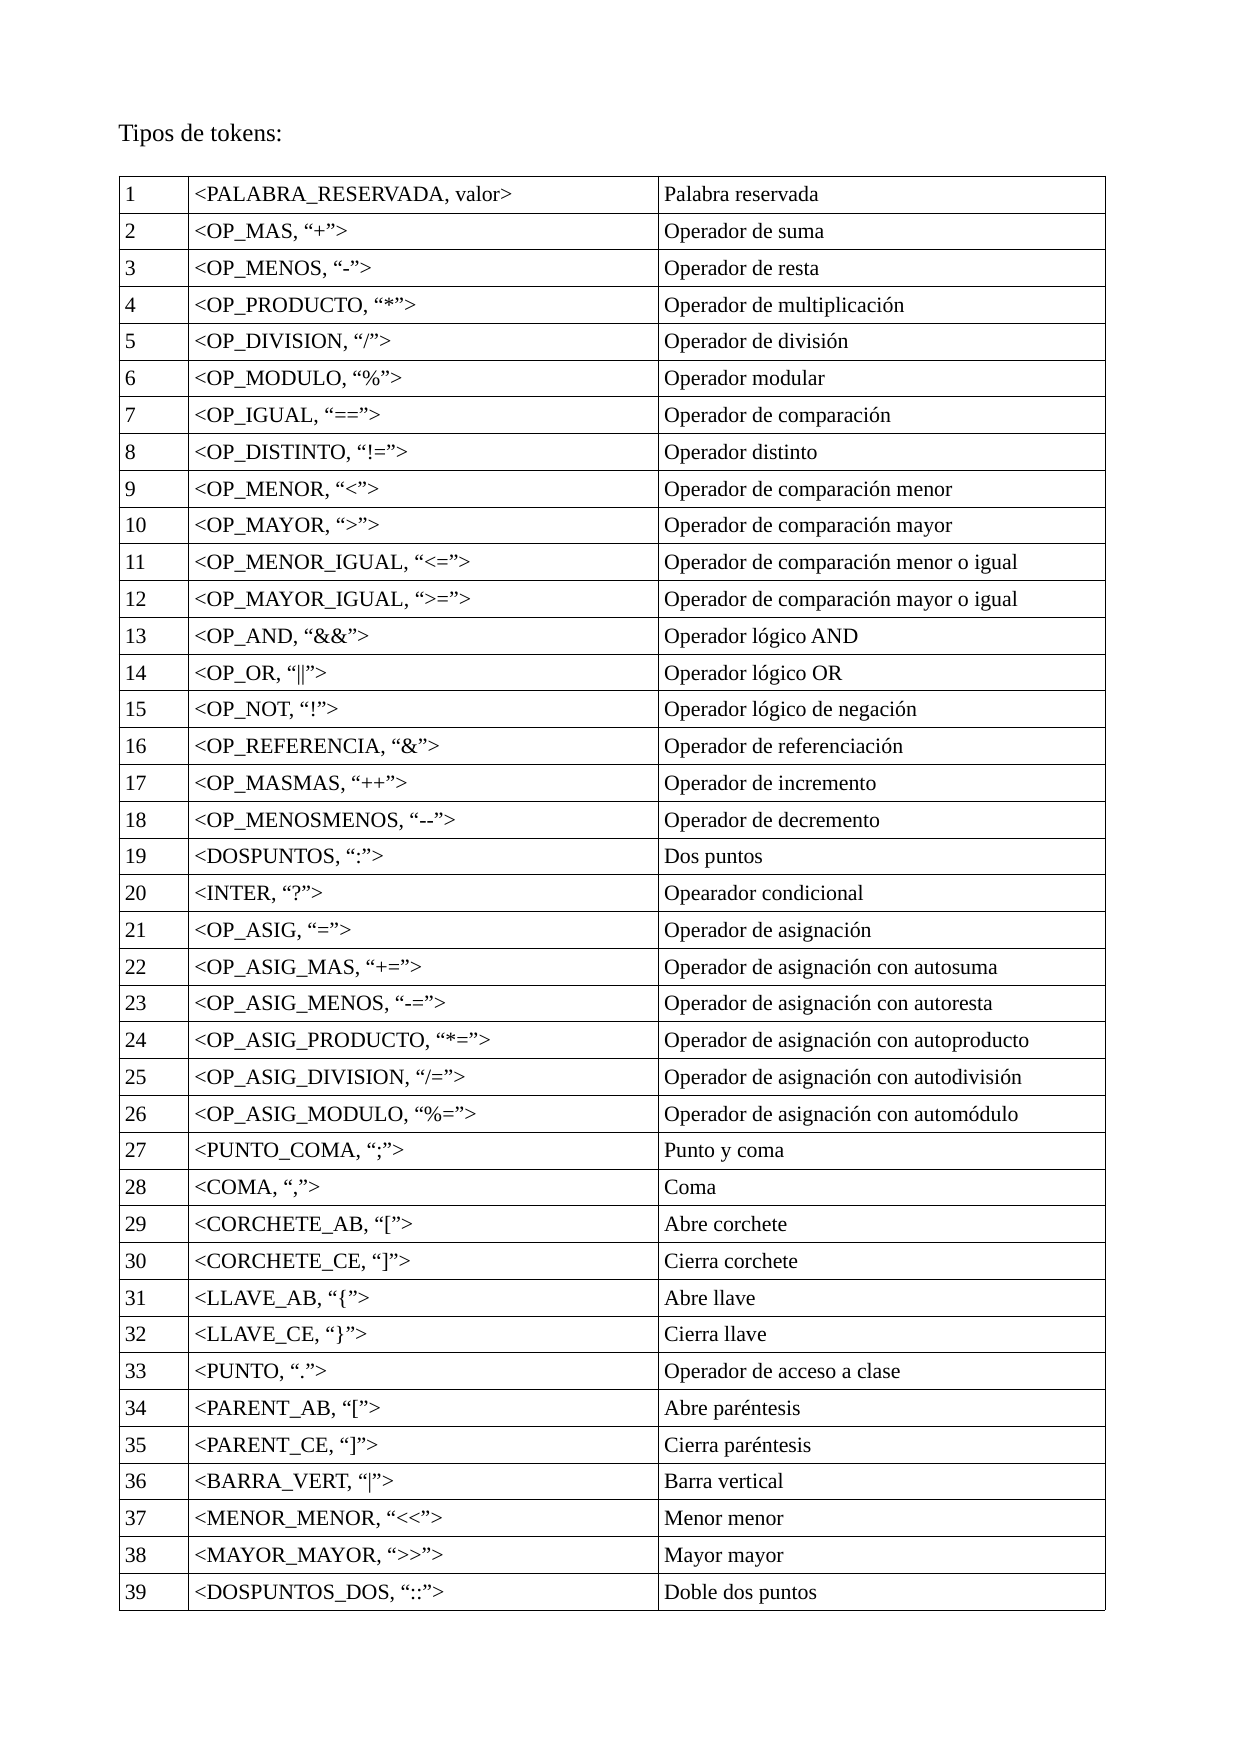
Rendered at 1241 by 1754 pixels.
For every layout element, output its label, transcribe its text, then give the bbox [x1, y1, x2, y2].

table_cell <OP_MENOR, “<”> [189, 471, 658, 507]
table_cell 36 [120, 1464, 188, 1499]
table_cell <CORCHETE_CE, “]”> [189, 1243, 658, 1279]
table_cell <DOSPUNTOS, “:”> [189, 839, 658, 874]
table_cell Punto y coma [659, 1133, 1105, 1168]
table_cell Operador de suma [659, 214, 1105, 249]
table_cell Operador de asignación con autodivisión [659, 1059, 1105, 1095]
table_cell 4 [120, 287, 188, 323]
table_cell <OP_ASIG_MODULO, “%=”> [189, 1096, 658, 1132]
table_cell 32 [120, 1317, 188, 1352]
table_cell 6 [120, 361, 188, 396]
table_cell <OP_MAS, “+”> [189, 214, 658, 249]
table_cell Operador distinto [659, 434, 1105, 470]
table_cell 17 [120, 765, 188, 801]
table_cell Operador lógico de negación [659, 691, 1105, 727]
table_cell Operador lógico AND [659, 618, 1105, 654]
table_cell Operador de asignación con automódulo [659, 1096, 1105, 1132]
table_cell <OP_DISTINTO, “!=”> [189, 434, 658, 470]
table_cell <CORCHETE_AB, “[”> [189, 1206, 658, 1242]
table_cell Coma [659, 1170, 1105, 1205]
table_cell <OP_ASIG_MENOS, “-=”> [189, 986, 658, 1021]
table_cell 8 [120, 434, 188, 470]
table_cell 34 [120, 1390, 188, 1426]
table_cell 21 [120, 912, 188, 948]
table_cell Opearador condicional [659, 875, 1105, 911]
table_cell <OP_DIVISION, “/”> [189, 324, 658, 359]
table_cell 29 [120, 1206, 188, 1242]
table_cell <OP_AND, “&&”> [189, 618, 658, 654]
table_cell Operador de asignación con autoproducto [659, 1022, 1105, 1058]
table_cell 10 [120, 508, 188, 543]
table_cell 18 [120, 802, 188, 837]
table_cell <PUNTO_COMA, “;”> [189, 1133, 658, 1168]
table_cell <OP_REFERENCIA, “&”> [189, 728, 658, 764]
table_cell 14 [120, 655, 188, 690]
table_cell Operador de comparación [659, 397, 1105, 433]
table_cell <LLAVE_AB, “{”> [189, 1280, 658, 1316]
table_header Palabra reservada [659, 177, 1105, 212]
table_cell Abre llave [659, 1280, 1105, 1316]
table_cell Cierra llave [659, 1317, 1105, 1352]
text Tipos de tokens: [118, 118, 1122, 147]
table_cell 5 [120, 324, 188, 359]
table_cell <OP_MAYOR_IGUAL, “>=”> [189, 581, 658, 617]
table_cell 27 [120, 1133, 188, 1168]
table_cell 15 [120, 691, 188, 727]
table_cell 12 [120, 581, 188, 617]
table_cell Operador de decremento [659, 802, 1105, 837]
table_cell Operador lógico OR [659, 655, 1105, 690]
table_cell Cierra paréntesis [659, 1427, 1105, 1463]
table_cell 3 [120, 250, 188, 286]
table_cell Operador de comparación menor o igual [659, 544, 1105, 580]
table_cell <OP_IGUAL, “==”> [189, 397, 658, 433]
table_cell Menor menor [659, 1500, 1105, 1536]
table_cell <PARENT_AB, “[”> [189, 1390, 658, 1426]
table_cell 35 [120, 1427, 188, 1463]
table_cell Barra vertical [659, 1464, 1105, 1499]
table_cell 22 [120, 949, 188, 984]
table_cell 19 [120, 839, 188, 874]
table_cell <OP_MENOR_IGUAL, “<=”> [189, 544, 658, 580]
table_cell 23 [120, 986, 188, 1021]
table_cell Abre corchete [659, 1206, 1105, 1242]
table_cell <MAYOR_MAYOR, “>>”> [189, 1537, 658, 1573]
table_cell Cierra corchete [659, 1243, 1105, 1279]
table_cell <OP_PRODUCTO, “*”> [189, 287, 658, 323]
table_cell 20 [120, 875, 188, 911]
table_cell 11 [120, 544, 188, 580]
table_cell Abre paréntesis [659, 1390, 1105, 1426]
table_cell <OP_MASMAS, “++”> [189, 765, 658, 801]
table_cell 2 [120, 214, 188, 249]
table_cell <PARENT_CE, “]”> [189, 1427, 658, 1463]
table_cell <OP_ASIG_PRODUCTO, “*=”> [189, 1022, 658, 1058]
table_cell 28 [120, 1170, 188, 1205]
table_cell <DOSPUNTOS_DOS, “::”> [189, 1574, 658, 1610]
table_cell 33 [120, 1353, 188, 1389]
table_cell Operador modular [659, 361, 1105, 396]
table_cell <INTER, “?”> [189, 875, 658, 911]
table_cell Operador de acceso a clase [659, 1353, 1105, 1389]
table_cell Operador de comparación mayor o igual [659, 581, 1105, 617]
table_cell <OP_ASIG_MAS, “+=”> [189, 949, 658, 984]
table_cell Operador de comparación menor [659, 471, 1105, 507]
table_cell Doble dos puntos [659, 1574, 1105, 1610]
table_cell 37 [120, 1500, 188, 1536]
table_cell Operador de referenciación [659, 728, 1105, 764]
table_cell 39 [120, 1574, 188, 1610]
table_cell Dos puntos [659, 839, 1105, 874]
table_cell 16 [120, 728, 188, 764]
table_cell <OP_ASIG, “=”> [189, 912, 658, 948]
table_cell Operador de asignación con autoresta [659, 986, 1105, 1021]
table_header <PALABRA_RESERVADA, valor> [189, 177, 658, 212]
table_cell <OP_OR, “||”> [189, 655, 658, 690]
table_cell Operador de incremento [659, 765, 1105, 801]
table_cell 26 [120, 1096, 188, 1132]
table_cell 13 [120, 618, 188, 654]
table_cell Mayor mayor [659, 1537, 1105, 1573]
table_cell <OP_MENOS, “-”> [189, 250, 658, 286]
table_cell <OP_ASIG_DIVISION, “/=”> [189, 1059, 658, 1095]
table_cell 24 [120, 1022, 188, 1058]
table_cell Operador de asignación con autosuma [659, 949, 1105, 984]
table_cell 38 [120, 1537, 188, 1573]
table_cell <MENOR_MENOR, “<<”> [189, 1500, 658, 1536]
table_cell 30 [120, 1243, 188, 1279]
table_cell 9 [120, 471, 188, 507]
table_cell <PUNTO, “.”> [189, 1353, 658, 1389]
table_cell 25 [120, 1059, 188, 1095]
table_cell Operador de resta [659, 250, 1105, 286]
table_cell <OP_NOT, “!”> [189, 691, 658, 727]
table_cell <OP_MAYOR, “>”> [189, 508, 658, 543]
table_cell 7 [120, 397, 188, 433]
table_cell <COMA, “,”> [189, 1170, 658, 1205]
table_cell Operador de comparación mayor [659, 508, 1105, 543]
table_cell <OP_MENOSMENOS, “--”> [189, 802, 658, 837]
table_cell <LLAVE_CE, “}”> [189, 1317, 658, 1352]
table_cell Operador de división [659, 324, 1105, 359]
table_cell Operador de asignación [659, 912, 1105, 948]
table_cell 31 [120, 1280, 188, 1316]
table_cell <OP_MODULO, “%”> [189, 361, 658, 396]
table_cell Operador de multiplicación [659, 287, 1105, 323]
table_header 1 [120, 177, 188, 212]
table_cell <BARRA_VERT, “|”> [189, 1464, 658, 1499]
